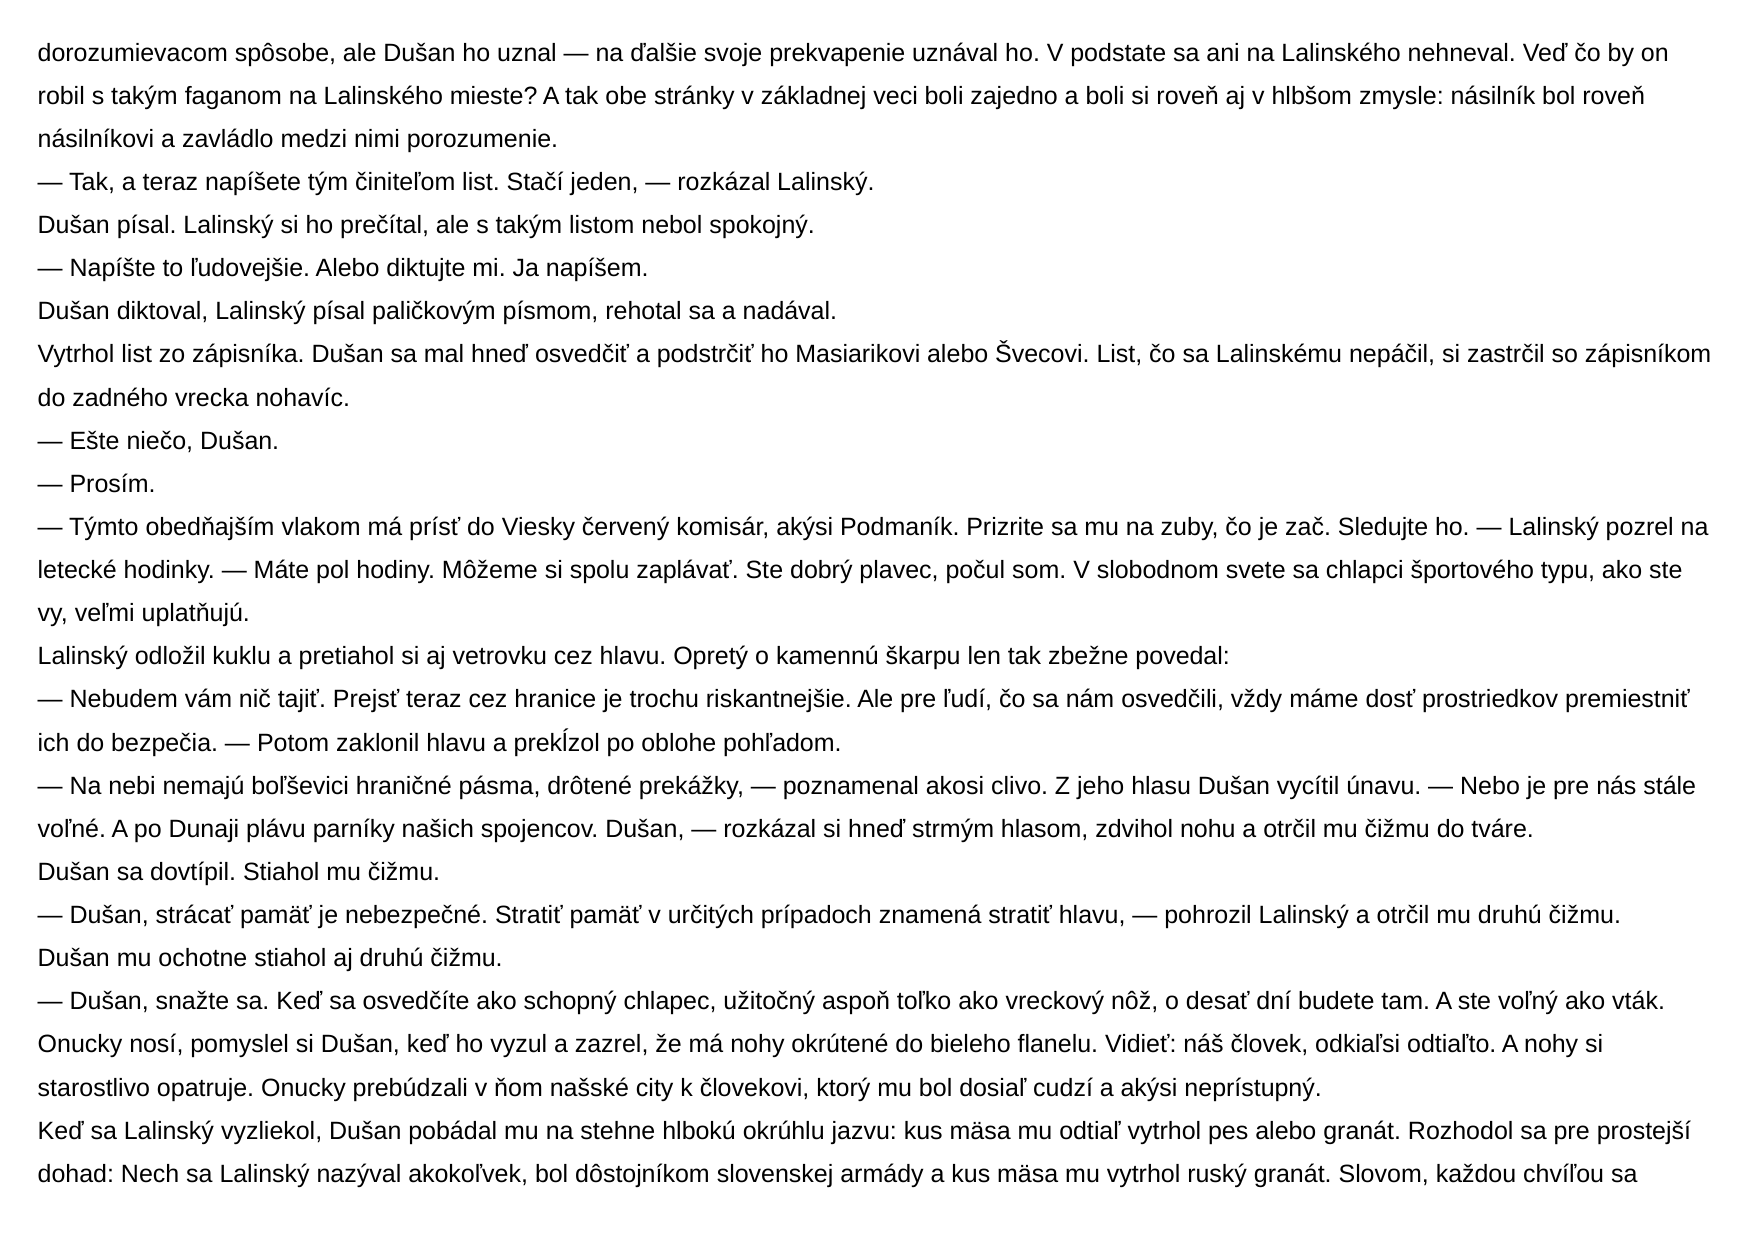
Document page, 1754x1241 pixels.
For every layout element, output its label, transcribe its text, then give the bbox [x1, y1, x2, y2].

text — Prosím. [37, 469, 1716, 497]
text Dušan písal. Lalinský si ho prečítal, ale s takým listom nebol spokojný. [37, 210, 1716, 239]
text — Ešte niečo, Dušan. [37, 426, 1716, 454]
text — Napíšte to ľudovejšie. Alebo diktujte mi. Ja napíšem. [37, 253, 1716, 282]
text Vytrhol list zo zápisníka. Dušan sa mal hneď osvedčiť a podstrčiť ho Masiarikovi alebo Švecovi. List, čo sa Lalinskému nepáčil, si zastrčil so zápisníkom do zadného vrecka nohavíc. [37, 339, 1716, 411]
text Lalinský odložil kuklu a pretiahol si aj vetrovku cez hlavu. Opretý o kamennú škarpu len tak zbežne povedal: [37, 641, 1716, 670]
text — Nebudem vám nič tajiť. Prejsť teraz cez hranice je trochu riskantnejšie. Ale pre ľudí, čo sa nám osvedčili, vždy máme dosť prostriedkov premiestniť ich do bezpečia. — Potom zaklonil hlavu a prekĺzol po oblohe pohľadom. [37, 684, 1716, 756]
text — Dušan, snažte sa. Keď sa osvedčíte ako schopný chlapec, užitočný aspoň toľko ako vreckový nôž, o desať dní budete tam. A ste voľný ako vták. [37, 986, 1716, 1015]
text Dušan sa dovtípil. Stiahol mu čižmu. [37, 857, 1716, 886]
text Dušan mu ochotne stiahol aj druhú čižmu. [37, 943, 1716, 972]
text Onucky nosí, pomyslel si Dušan, keď ho vyzul a zazrel, že má nohy okrútené do bieleho flanelu. Vidieť: náš človek, odkiaľsi odtiaľto. A nohy si starostlivo opatruje. Onucky prebúdzali v ňom našské city k človekovi, ktorý mu bol dosiaľ cudzí a akýsi neprístupný. [37, 1029, 1716, 1101]
text Dušan diktoval, Lalinský písal paličkovým písmom, rehotal sa a nadával. [37, 296, 1716, 325]
text dorozumievacom spôsobe, ale Dušan ho uznal — na ďalšie svoje prekvapenie uznával ho. V podstate sa ani na Lalinského nehneval. Veď čo by on robil s takým faganom na Lalinského mieste? A tak obe stránky v základnej veci boli zajedno a boli si roveň aj v hlbšom zmysle: násilník bol roveň násilníkovi a zavládlo medzi nimi porozumenie. [37, 37, 1716, 152]
text — Týmto obedňajším vlakom má prísť do Viesky červený komisár, akýsi Podmaník. Prizrite sa mu na zuby, čo je zač. Sledujte ho. — Lalinský pozrel na letecké hodinky. — Máte pol hodiny. Môžeme si spolu zaplávať. Ste dobrý plavec, počul som. V slobodnom svete sa chlapci športového typu, ako ste vy, veľmi uplatňujú. [37, 512, 1716, 627]
text Keď sa Lalinský vyzliekol, Dušan pobádal mu na stehne hlbokú okrúhlu jazvu: kus mäsa mu odtiaľ vytrhol pes alebo granát. Rozhodol sa pre prostejší dohad: Nech sa Lalinský nazýval akokoľvek, bol dôstojníkom slovenskej armády a kus mäsa mu vytrhol ruský granát. Slovom, každou chvíľou sa [37, 1116, 1716, 1187]
text — Tak, a teraz napíšete tým činiteľom list. Stačí jeden, — rozkázal Lalinský. [37, 167, 1716, 196]
text — Dušan, strácať pamäť je nebezpečné. Stratiť pamäť v určitých prípadoch znamená stratiť hlavu, — pohrozil Lalinský a otrčil mu druhú čižmu. [37, 900, 1716, 929]
text — Na nebi nemajú boľševici hraničné pásma, drôtené prekážky, — poznamenal akosi clivo. Z jeho hlasu Dušan vycítil únavu. — Nebo je pre nás stále voľné. A po Dunaji plávu parníky našich spojencov. Dušan, — rozkázal si hneď strmým hlasom, zdvihol nohu a otrčil mu čižmu do tváre. [37, 771, 1716, 842]
